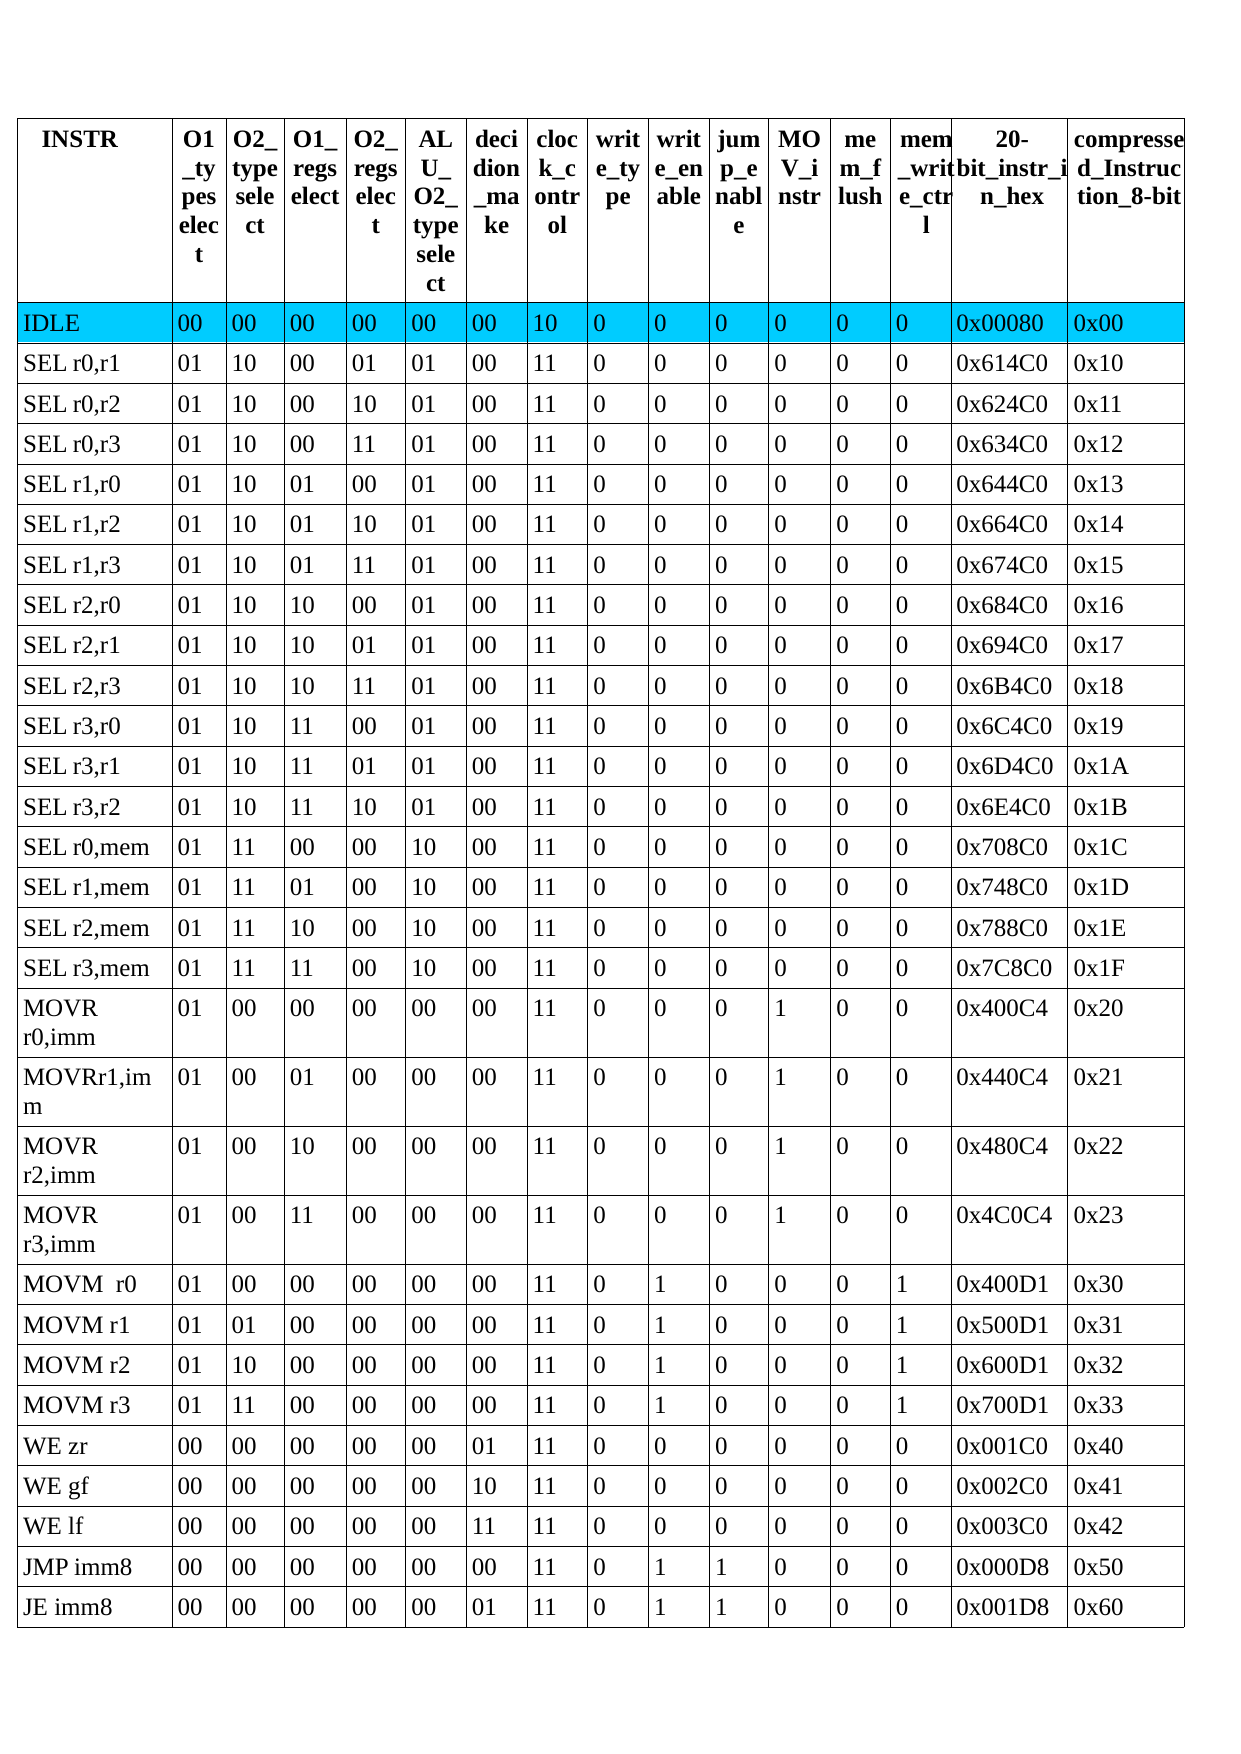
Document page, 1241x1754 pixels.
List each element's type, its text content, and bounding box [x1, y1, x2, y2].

table_cell 0x17 [1068, 626, 1184, 665]
table_cell MOVR r0,imm [18, 989, 172, 1057]
table_cell 0 [649, 1196, 709, 1264]
table_cell 11 [285, 706, 346, 746]
table_cell 0 [891, 384, 951, 423]
table_cell 0x708C0 [952, 827, 1067, 867]
table_cell 01 [173, 424, 226, 463]
table_cell 00 [406, 1587, 466, 1627]
table_cell 01 [285, 465, 346, 504]
table_cell 0 [649, 1466, 709, 1506]
table_cell 0 [831, 666, 890, 705]
table_cell 00 [467, 505, 527, 544]
table_header O1_typeselect [173, 119, 226, 302]
table_cell 00 [227, 1587, 284, 1627]
table_cell SEL r2,r1 [18, 626, 172, 665]
table_cell 01 [406, 344, 466, 383]
table_cell 0 [710, 868, 768, 907]
table_cell 01 [285, 868, 346, 907]
table_cell 11 [528, 747, 587, 786]
table_cell 0 [891, 1587, 951, 1627]
table_cell JE imm8 [18, 1587, 172, 1627]
table_cell 0 [769, 1265, 830, 1304]
table_cell SEL r2,r0 [18, 585, 172, 625]
table_cell 1 [769, 989, 830, 1057]
table_cell MOVR r3,imm [18, 1196, 172, 1264]
table_cell 0 [588, 1507, 648, 1546]
table_cell 00 [285, 989, 346, 1057]
table_cell 0 [710, 787, 768, 826]
table_cell 11 [528, 908, 587, 947]
table_header INSTR [18, 119, 172, 302]
table_cell 0x6C4C0 [952, 706, 1067, 746]
table_cell 00 [347, 1196, 405, 1264]
table_cell 0 [769, 747, 830, 786]
table_cell 00 [285, 384, 346, 423]
table_cell 01 [467, 1587, 527, 1627]
table_cell 0 [710, 747, 768, 786]
table_cell 01 [173, 585, 226, 625]
table_cell 01 [173, 505, 226, 544]
table_cell 11 [528, 948, 587, 987]
table_cell SEL r1,mem [18, 868, 172, 907]
table_cell 0 [769, 424, 830, 463]
table_cell 0x42 [1068, 1507, 1184, 1546]
table_cell 00 [347, 585, 405, 625]
table_cell 0x1B [1068, 787, 1184, 826]
table_cell 0 [710, 1305, 768, 1344]
table_cell 0x002C0 [952, 1466, 1067, 1506]
table_cell 0 [649, 505, 709, 544]
table_cell 00 [467, 303, 527, 342]
table_cell 00 [347, 1058, 405, 1126]
table_header write_enable [649, 119, 709, 302]
table_cell 0 [588, 1196, 648, 1264]
table_cell 0 [588, 303, 648, 342]
table_cell 0 [831, 1466, 890, 1506]
table_cell 1 [891, 1345, 951, 1385]
table_cell 0 [769, 303, 830, 342]
table_cell 11 [528, 1507, 587, 1546]
table_cell 0 [710, 585, 768, 625]
table_cell 01 [173, 706, 226, 746]
table_cell 0 [649, 827, 709, 867]
table_cell 10 [406, 868, 466, 907]
table_cell 01 [173, 1196, 226, 1264]
table_cell 0 [588, 1305, 648, 1344]
table_cell 00 [467, 868, 527, 907]
table_cell SEL r2,mem [18, 908, 172, 947]
table_cell 0 [649, 344, 709, 383]
table_cell 0x000D8 [952, 1547, 1067, 1586]
table_cell 00 [285, 1265, 346, 1304]
table_cell 0 [588, 1547, 648, 1586]
table_cell 10 [227, 465, 284, 504]
table_cell 00 [467, 666, 527, 705]
table_cell 10 [227, 626, 284, 665]
table_cell 0x001D8 [952, 1587, 1067, 1627]
table_cell SEL r0,mem [18, 827, 172, 867]
table_cell 0 [588, 1265, 648, 1304]
table_cell MOVM r1 [18, 1305, 172, 1344]
table_cell 00 [173, 303, 226, 342]
table_cell 0 [769, 1386, 830, 1425]
table_cell 00 [227, 1127, 284, 1195]
table_cell 0 [588, 989, 648, 1057]
table_cell 0x788C0 [952, 908, 1067, 947]
table_cell 0 [710, 706, 768, 746]
table_cell 0 [710, 1507, 768, 1546]
table_cell 0 [891, 1196, 951, 1264]
table_cell 00 [173, 1466, 226, 1506]
table_cell 10 [285, 585, 346, 625]
table_cell 11 [227, 1386, 284, 1425]
table_cell 00 [347, 1345, 405, 1385]
table_cell 00 [173, 1507, 226, 1546]
table_cell 0x1D [1068, 868, 1184, 907]
table_cell 00 [406, 1386, 466, 1425]
table_cell 0 [649, 1127, 709, 1195]
table_cell 00 [406, 1305, 466, 1344]
table_cell 0 [831, 1386, 890, 1425]
table_cell SEL r3,mem [18, 948, 172, 987]
table_cell 00 [347, 908, 405, 947]
table_cell 0x14 [1068, 505, 1184, 544]
table_cell 0 [710, 1386, 768, 1425]
table_cell 0x600D1 [952, 1345, 1067, 1385]
table_cell 0 [649, 626, 709, 665]
table_cell 00 [467, 1547, 527, 1586]
table_cell 0 [588, 1058, 648, 1126]
table_cell 10 [406, 827, 466, 867]
table_cell 11 [347, 545, 405, 584]
table_cell 1 [649, 1386, 709, 1425]
table_cell 0 [891, 465, 951, 504]
table_header MOV_instr [769, 119, 830, 302]
table_cell 0 [891, 908, 951, 947]
table_cell 0 [831, 1265, 890, 1304]
table_cell 00 [227, 1507, 284, 1546]
table_cell 00 [467, 908, 527, 947]
table_cell 0 [710, 303, 768, 342]
table_cell 0 [891, 303, 951, 342]
table_cell 0 [831, 827, 890, 867]
table_cell SEL r1,r0 [18, 465, 172, 504]
table_cell 01 [173, 1345, 226, 1385]
table_cell 0 [710, 989, 768, 1057]
table_cell 01 [406, 424, 466, 463]
table_cell 11 [528, 827, 587, 867]
table_cell 0 [769, 505, 830, 544]
table_cell 0 [831, 344, 890, 383]
table_header clock_control [528, 119, 587, 302]
table_cell 0 [831, 1196, 890, 1264]
table_cell 0 [891, 1547, 951, 1586]
table_cell 0x30 [1068, 1265, 1184, 1304]
table_cell 0 [649, 868, 709, 907]
table_cell 11 [528, 545, 587, 584]
table_cell 00 [227, 1426, 284, 1465]
table_cell IDLE [18, 303, 172, 342]
table_cell 0 [831, 868, 890, 907]
table_cell 01 [173, 948, 226, 987]
table_cell 01 [406, 626, 466, 665]
table_cell 0 [831, 948, 890, 987]
table_cell 0x18 [1068, 666, 1184, 705]
table_cell 11 [227, 827, 284, 867]
table_cell 11 [528, 1305, 587, 1344]
table_cell 0x7C8C0 [952, 948, 1067, 987]
table_cell 0 [649, 787, 709, 826]
table_cell 0 [769, 1305, 830, 1344]
table_cell 00 [227, 1196, 284, 1264]
table_cell 0x33 [1068, 1386, 1184, 1425]
table_cell 00 [347, 1127, 405, 1195]
table_cell 11 [227, 908, 284, 947]
table_cell 0 [588, 384, 648, 423]
table_cell 00 [467, 585, 527, 625]
table_cell 11 [285, 1196, 346, 1264]
table_cell 0x1F [1068, 948, 1184, 987]
table_cell 0 [588, 424, 648, 463]
table_cell 01 [406, 747, 466, 786]
table_cell 0 [831, 424, 890, 463]
table_cell 0 [769, 666, 830, 705]
table_cell 0x664C0 [952, 505, 1067, 544]
table_cell 11 [528, 1547, 587, 1586]
table_header O1_regselect [285, 119, 346, 302]
table_cell 00 [467, 827, 527, 867]
table_cell 0x1E [1068, 908, 1184, 947]
table_cell 01 [347, 344, 405, 383]
table_cell 00 [467, 706, 527, 746]
table_cell 0x480C4 [952, 1127, 1067, 1195]
table_cell 0 [891, 1058, 951, 1126]
table_cell 0x500D1 [952, 1305, 1067, 1344]
table_cell 01 [285, 505, 346, 544]
table_cell 11 [347, 666, 405, 705]
table_cell 01 [285, 1058, 346, 1126]
table_cell 00 [285, 1426, 346, 1465]
table_cell 01 [227, 1305, 284, 1344]
table_cell 0x20 [1068, 989, 1184, 1057]
table_cell 0x11 [1068, 384, 1184, 423]
table_cell MOVM r2 [18, 1345, 172, 1385]
table_cell 0 [710, 827, 768, 867]
table_cell 00 [227, 1058, 284, 1126]
table_cell 0 [769, 344, 830, 383]
table_cell 0 [588, 787, 648, 826]
table_cell 00 [406, 1466, 466, 1506]
table_cell 0 [649, 948, 709, 987]
table_cell 01 [406, 787, 466, 826]
table_cell 0 [588, 585, 648, 625]
table_cell 0x00 [1068, 303, 1184, 342]
table_cell 1 [891, 1305, 951, 1344]
table_cell WE zr [18, 1426, 172, 1465]
table_cell SEL r0,r2 [18, 384, 172, 423]
table_cell 0x1C [1068, 827, 1184, 867]
table_cell 10 [406, 908, 466, 947]
table_cell SEL r1,r2 [18, 505, 172, 544]
table_cell 11 [528, 1265, 587, 1304]
table_cell 00 [173, 1587, 226, 1627]
table_cell 10 [227, 585, 284, 625]
table_cell 11 [528, 1587, 587, 1627]
table_cell 0 [891, 545, 951, 584]
table_cell 10 [227, 666, 284, 705]
table_cell 1 [891, 1386, 951, 1425]
table_cell 0 [588, 626, 648, 665]
table_cell 0x440C4 [952, 1058, 1067, 1126]
table_header 20-bit_instr_in_hex [952, 119, 1067, 302]
table_cell 0 [769, 1507, 830, 1546]
table_cell 0x00080 [952, 303, 1067, 342]
table_header compressed_Instruction_8-bit [1068, 119, 1184, 302]
table_cell 0 [710, 1426, 768, 1465]
table_cell 01 [173, 787, 226, 826]
table_cell 00 [347, 1507, 405, 1546]
table_cell 00 [347, 1587, 405, 1627]
table_cell 1 [769, 1058, 830, 1126]
table_cell SEL r3,r1 [18, 747, 172, 786]
table_cell 10 [406, 948, 466, 987]
table_cell 00 [285, 1345, 346, 1385]
table_cell 00 [467, 1345, 527, 1385]
table_cell 0x001C0 [952, 1426, 1067, 1465]
table_cell 01 [347, 747, 405, 786]
table_cell 0 [588, 1127, 648, 1195]
table_cell 01 [173, 1305, 226, 1344]
table_cell 0 [831, 1058, 890, 1126]
table_header mem_write_ctrl [891, 119, 951, 302]
table_cell WE gf [18, 1466, 172, 1506]
table_cell 0x614C0 [952, 344, 1067, 383]
table_cell 00 [285, 1507, 346, 1546]
table_cell 0x400D1 [952, 1265, 1067, 1304]
table_cell 0 [831, 303, 890, 342]
table_cell 0 [710, 1058, 768, 1126]
table_cell 0 [831, 1547, 890, 1586]
table_cell 0 [588, 344, 648, 383]
table_cell 1 [649, 1345, 709, 1385]
table_cell 00 [406, 1426, 466, 1465]
table_cell 1 [710, 1547, 768, 1586]
table_cell 01 [347, 626, 405, 665]
table_cell 00 [406, 1196, 466, 1264]
table_cell 0 [769, 545, 830, 584]
table_cell 0 [649, 303, 709, 342]
table_cell 0 [588, 666, 648, 705]
table_cell 11 [528, 706, 587, 746]
table_cell 00 [227, 1466, 284, 1506]
table_cell 01 [173, 384, 226, 423]
table_cell 0x60 [1068, 1587, 1184, 1627]
table_cell 0x644C0 [952, 465, 1067, 504]
table_cell 0x16 [1068, 585, 1184, 625]
table_cell 00 [467, 1058, 527, 1126]
table_cell 0 [710, 465, 768, 504]
table_cell 00 [467, 1386, 527, 1425]
table_cell 00 [347, 827, 405, 867]
table_cell 11 [227, 948, 284, 987]
table_cell 01 [173, 1058, 226, 1126]
table_cell 00 [467, 626, 527, 665]
table_cell 0 [831, 1507, 890, 1546]
table_cell 0 [831, 908, 890, 947]
table_cell 11 [528, 344, 587, 383]
table_cell 0 [710, 545, 768, 584]
table_cell 00 [406, 1345, 466, 1385]
table_cell 01 [406, 465, 466, 504]
table_cell 01 [173, 626, 226, 665]
table_cell 00 [406, 1058, 466, 1126]
table_cell 0x6E4C0 [952, 787, 1067, 826]
table_cell 00 [467, 344, 527, 383]
table_cell 0 [769, 787, 830, 826]
table_cell 00 [347, 989, 405, 1057]
table_cell 11 [528, 626, 587, 665]
table_cell 11 [467, 1507, 527, 1546]
table_cell 0x50 [1068, 1547, 1184, 1586]
table_cell 00 [347, 1305, 405, 1344]
table_cell 0 [891, 666, 951, 705]
table_cell 00 [285, 424, 346, 463]
table_cell 10 [227, 706, 284, 746]
table_cell 0 [891, 989, 951, 1057]
table_cell 0 [831, 1426, 890, 1465]
table_cell 0 [891, 424, 951, 463]
table_cell 0 [831, 505, 890, 544]
table_cell 00 [406, 1547, 466, 1586]
table_cell 0 [649, 1058, 709, 1126]
table_cell 00 [285, 1587, 346, 1627]
table_cell WE lf [18, 1507, 172, 1546]
table_cell 0x12 [1068, 424, 1184, 463]
table_cell MOVM r3 [18, 1386, 172, 1425]
table_cell 00 [467, 989, 527, 1057]
table_cell 01 [406, 545, 466, 584]
table_cell 00 [467, 1127, 527, 1195]
table_cell 01 [173, 666, 226, 705]
table_cell 0x19 [1068, 706, 1184, 746]
table_cell 0 [891, 868, 951, 907]
table_cell 0 [588, 545, 648, 584]
table_cell 00 [467, 1305, 527, 1344]
table_cell SEL r1,r3 [18, 545, 172, 584]
table_cell 11 [528, 1466, 587, 1506]
table_cell 0x22 [1068, 1127, 1184, 1195]
table_cell 0 [649, 424, 709, 463]
table_cell 10 [227, 505, 284, 544]
table_cell 0 [588, 1345, 648, 1385]
table_cell 11 [528, 1386, 587, 1425]
table_cell 0 [649, 1507, 709, 1546]
table_cell 00 [285, 827, 346, 867]
table_cell 0x41 [1068, 1466, 1184, 1506]
table_cell MOVM r0 [18, 1265, 172, 1304]
table_cell 00 [285, 303, 346, 342]
table_cell 10 [227, 787, 284, 826]
table_cell 0 [588, 1386, 648, 1425]
table_cell 10 [347, 787, 405, 826]
table_cell 0x748C0 [952, 868, 1067, 907]
table_cell 0x4C0C4 [952, 1196, 1067, 1264]
table_cell 0 [649, 989, 709, 1057]
table_cell 0 [649, 747, 709, 786]
table_cell 0 [891, 505, 951, 544]
table_cell 10 [227, 424, 284, 463]
table_cell 1 [891, 1265, 951, 1304]
table_cell 0 [710, 1466, 768, 1506]
table_cell 10 [227, 545, 284, 584]
table_header O2_typeselect [227, 119, 284, 302]
table_cell 01 [406, 505, 466, 544]
table_cell 1 [769, 1196, 830, 1264]
table_cell 10 [285, 626, 346, 665]
table_cell 0 [588, 505, 648, 544]
table_cell 0 [891, 747, 951, 786]
table_cell 00 [285, 1466, 346, 1506]
table_cell 01 [406, 666, 466, 705]
table_cell 0 [769, 868, 830, 907]
table_cell 00 [227, 303, 284, 342]
table_cell 0x40 [1068, 1426, 1184, 1465]
table_cell 0 [891, 344, 951, 383]
table_cell 0 [588, 948, 648, 987]
table_cell 0 [891, 1127, 951, 1195]
table_cell 00 [406, 1507, 466, 1546]
table_cell 11 [528, 465, 587, 504]
table_cell 0 [769, 384, 830, 423]
table_cell 0x32 [1068, 1345, 1184, 1385]
table_cell 0x003C0 [952, 1507, 1067, 1546]
table_cell 01 [173, 827, 226, 867]
table_cell 00 [227, 1265, 284, 1304]
table_cell 00 [285, 344, 346, 383]
table_cell 00 [285, 1547, 346, 1586]
table_cell 1 [769, 1127, 830, 1195]
table_cell 0 [891, 1507, 951, 1546]
table_cell SEL r3,r2 [18, 787, 172, 826]
table_cell 00 [347, 1426, 405, 1465]
table_cell 01 [467, 1426, 527, 1465]
table_cell 11 [528, 868, 587, 907]
table_cell 1 [710, 1587, 768, 1627]
table_header decidion_make [467, 119, 527, 302]
table_cell 00 [406, 1127, 466, 1195]
table_header write_type [588, 119, 648, 302]
table_cell 0 [710, 626, 768, 665]
table_cell 00 [347, 1466, 405, 1506]
table_cell 0x634C0 [952, 424, 1067, 463]
table_cell 0 [649, 666, 709, 705]
table_cell 0x624C0 [952, 384, 1067, 423]
table_cell 0 [710, 666, 768, 705]
table_cell 00 [347, 868, 405, 907]
table_cell 0 [588, 827, 648, 867]
table_cell 0x1A [1068, 747, 1184, 786]
table_cell 1 [649, 1587, 709, 1627]
table_cell 01 [173, 747, 226, 786]
table_cell 0 [891, 1466, 951, 1506]
table_header mem_flush [831, 119, 890, 302]
table_cell 0 [831, 747, 890, 786]
table_cell 0 [649, 706, 709, 746]
table_cell 0 [769, 908, 830, 947]
table_cell 0 [588, 706, 648, 746]
table_cell 11 [528, 424, 587, 463]
table_cell 0x21 [1068, 1058, 1184, 1126]
table_cell 0 [649, 1426, 709, 1465]
table_cell 11 [528, 1426, 587, 1465]
table_cell 01 [173, 1127, 226, 1195]
table_cell 00 [467, 384, 527, 423]
table_cell SEL r2,r3 [18, 666, 172, 705]
table_cell 0 [649, 465, 709, 504]
table_cell 01 [173, 868, 226, 907]
table_cell 00 [285, 1386, 346, 1425]
table_cell 0 [710, 948, 768, 987]
table_cell 0x31 [1068, 1305, 1184, 1344]
table_header ALU_O2_typeselect [406, 119, 466, 302]
table_cell 0 [588, 908, 648, 947]
table_cell 00 [467, 948, 527, 987]
table_cell 00 [347, 1265, 405, 1304]
table_cell 0x10 [1068, 344, 1184, 383]
table_cell 00 [406, 1265, 466, 1304]
table_cell 0 [891, 948, 951, 987]
table_cell 0 [831, 1305, 890, 1344]
table_cell 11 [285, 787, 346, 826]
table_cell 0 [588, 747, 648, 786]
table_cell 0 [891, 787, 951, 826]
table_cell 0 [769, 585, 830, 625]
table_cell 0 [831, 465, 890, 504]
table_cell 0 [831, 626, 890, 665]
table_cell 0 [588, 1587, 648, 1627]
table_cell 0 [649, 545, 709, 584]
table_cell 11 [528, 585, 587, 625]
table_cell 0 [769, 948, 830, 987]
table_cell 01 [173, 908, 226, 947]
table_cell 10 [347, 505, 405, 544]
table_cell 01 [406, 585, 466, 625]
table_cell 10 [528, 303, 587, 342]
table_cell 0 [649, 908, 709, 947]
table_cell 0 [710, 908, 768, 947]
table_cell 0 [588, 1426, 648, 1465]
table_cell 10 [227, 384, 284, 423]
table_cell SEL r0,r1 [18, 344, 172, 383]
table_cell 11 [528, 1127, 587, 1195]
table_cell 10 [227, 344, 284, 383]
table_cell 01 [173, 465, 226, 504]
table_cell 0 [831, 545, 890, 584]
table_cell 00 [173, 1547, 226, 1586]
table_cell 0x700D1 [952, 1386, 1067, 1425]
table_cell 0 [831, 1345, 890, 1385]
table_cell 0 [710, 1345, 768, 1385]
table_cell 0 [891, 1426, 951, 1465]
table_cell 0 [831, 1127, 890, 1195]
table_cell 0 [831, 787, 890, 826]
table_cell 11 [528, 1196, 587, 1264]
table_cell 01 [406, 706, 466, 746]
table_cell 1 [649, 1305, 709, 1344]
table_cell 0 [588, 1466, 648, 1506]
table_header O2_regselect [347, 119, 405, 302]
table_cell 1 [649, 1547, 709, 1586]
table_cell 0x23 [1068, 1196, 1184, 1264]
table_cell SEL r0,r3 [18, 424, 172, 463]
table_cell 01 [173, 1265, 226, 1304]
table_cell 01 [173, 344, 226, 383]
table_cell 00 [285, 1305, 346, 1344]
table_cell 11 [528, 787, 587, 826]
table_cell 00 [467, 747, 527, 786]
table_cell 00 [467, 1196, 527, 1264]
table_cell 0 [769, 1466, 830, 1506]
table_cell 11 [227, 868, 284, 907]
table_cell 10 [467, 1466, 527, 1506]
table_cell 11 [285, 747, 346, 786]
table_cell 01 [406, 384, 466, 423]
table_cell 00 [467, 787, 527, 826]
table_cell 0 [769, 1426, 830, 1465]
table_cell 10 [227, 1345, 284, 1385]
table_cell 00 [227, 989, 284, 1057]
table_cell 0 [891, 585, 951, 625]
table_cell 0 [831, 989, 890, 1057]
table_cell 00 [406, 989, 466, 1057]
table_cell 11 [528, 384, 587, 423]
table_cell 0 [710, 1196, 768, 1264]
table_cell 00 [173, 1426, 226, 1465]
table_cell 10 [285, 1127, 346, 1195]
table_cell 01 [173, 545, 226, 584]
table_cell 0x400C4 [952, 989, 1067, 1057]
table_cell 0x6B4C0 [952, 666, 1067, 705]
table_cell 0x694C0 [952, 626, 1067, 665]
table_cell 01 [173, 1386, 226, 1425]
table_cell JMP imm8 [18, 1547, 172, 1586]
table_cell 00 [347, 948, 405, 987]
table_cell 0 [710, 1127, 768, 1195]
table_cell 00 [347, 1547, 405, 1586]
table_cell 11 [528, 1058, 587, 1126]
table_cell 00 [347, 1386, 405, 1425]
table_cell 10 [347, 384, 405, 423]
table_cell 0 [769, 626, 830, 665]
table_cell 0x6D4C0 [952, 747, 1067, 786]
table_cell MOVR r2,imm [18, 1127, 172, 1195]
table_cell 0 [649, 384, 709, 423]
table_cell 00 [347, 706, 405, 746]
table_cell 0 [769, 465, 830, 504]
table_cell SEL r3,r0 [18, 706, 172, 746]
table_cell 0 [891, 827, 951, 867]
table_cell 01 [285, 545, 346, 584]
table_cell 0 [891, 626, 951, 665]
table_cell 0 [710, 344, 768, 383]
table_cell 0 [831, 384, 890, 423]
table_cell 0 [891, 706, 951, 746]
table_cell 0 [831, 706, 890, 746]
table_cell 0 [831, 585, 890, 625]
table_cell 00 [227, 1547, 284, 1586]
table_cell 10 [227, 747, 284, 786]
table_cell 0 [769, 1345, 830, 1385]
table_cell 0 [831, 1587, 890, 1627]
table_cell 00 [406, 303, 466, 342]
table_cell 0x684C0 [952, 585, 1067, 625]
table_cell 00 [467, 424, 527, 463]
table_cell 11 [285, 948, 346, 987]
table_cell 0 [710, 1265, 768, 1304]
table_cell 11 [528, 666, 587, 705]
table_cell 11 [528, 505, 587, 544]
table_cell 01 [173, 989, 226, 1057]
table_cell 0 [710, 424, 768, 463]
table_cell 00 [467, 465, 527, 504]
table_cell 0 [588, 868, 648, 907]
table_cell 0 [588, 465, 648, 504]
table_cell 10 [285, 666, 346, 705]
table_header jump_enable [710, 119, 768, 302]
table_cell 0x13 [1068, 465, 1184, 504]
table_cell 00 [467, 1265, 527, 1304]
table_cell 0 [710, 384, 768, 423]
table_cell 00 [347, 465, 405, 504]
table_cell 0 [649, 585, 709, 625]
table_cell MOVRr1,imm [18, 1058, 172, 1126]
table_cell 10 [285, 908, 346, 947]
table_cell 0 [769, 827, 830, 867]
table_cell 0x15 [1068, 545, 1184, 584]
table_cell 11 [347, 424, 405, 463]
table_cell 0 [769, 1587, 830, 1627]
table_cell 0 [710, 505, 768, 544]
table_cell 1 [649, 1265, 709, 1304]
table_cell 00 [347, 303, 405, 342]
table_cell 00 [467, 545, 527, 584]
table_cell 0x674C0 [952, 545, 1067, 584]
table_cell 0 [769, 706, 830, 746]
table_cell 11 [528, 1345, 587, 1385]
table_cell 0 [769, 1547, 830, 1586]
table_cell 11 [528, 989, 587, 1057]
